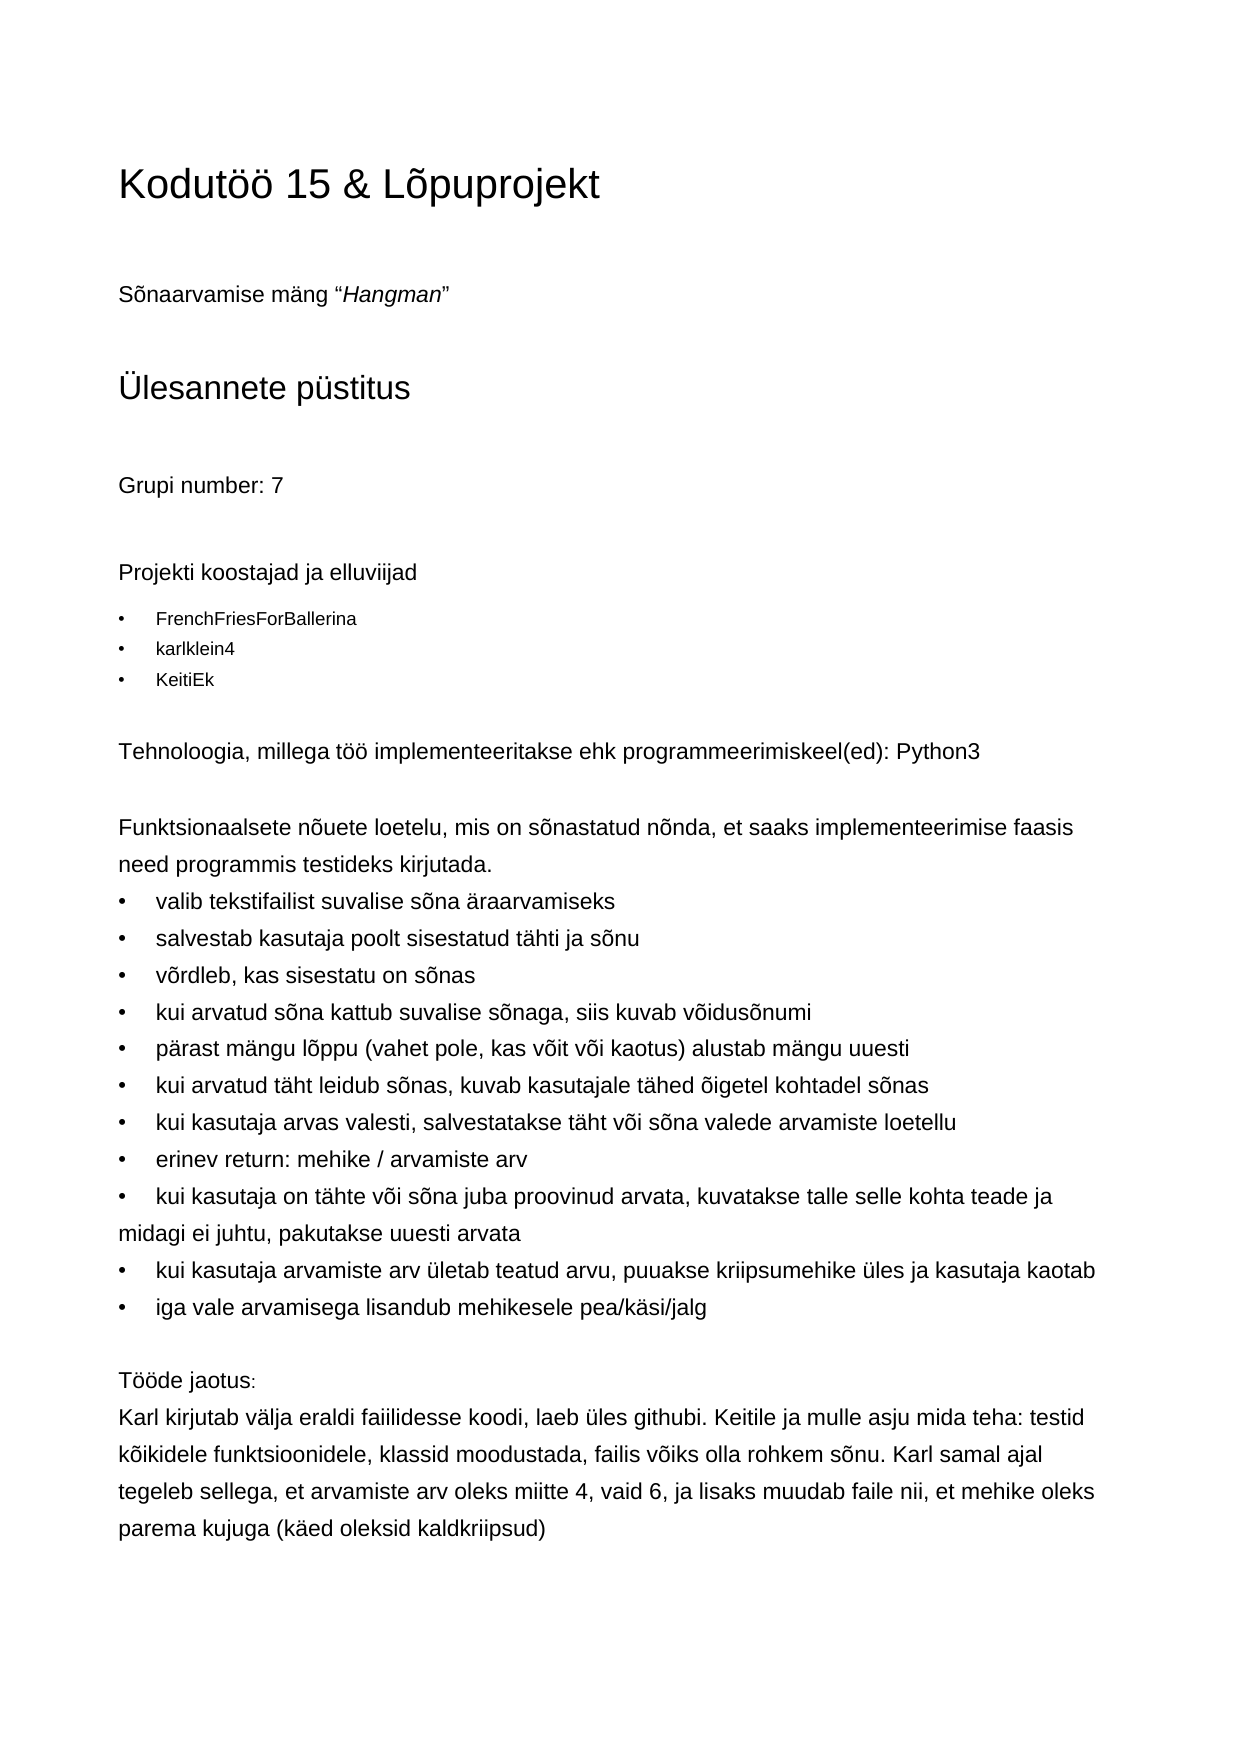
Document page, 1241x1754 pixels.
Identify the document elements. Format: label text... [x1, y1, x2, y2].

text Projekti koostajad ja elluviijad [118, 558, 1122, 585]
list kui kasutaja on tähte või sõna juba proovinud arvata, kuvatakse talle selle kohta teade ja midagi ei juhtu, pakutakse uuesti arvata [81, 1183, 1122, 1246]
list erinev return: mehike / arvamiste arv [81, 1146, 1122, 1172]
list pärast mängu lõppu (vahet pole, kas võit või kaotus) alustab mängu uuesti [81, 1035, 1122, 1062]
text Tehnoloogia, millega töö implementeeritakse ehk programmeerimiskeel(ed): Python3 [118, 738, 1122, 764]
list kui kasutaja arvamiste arv ületab teatud arvu, puuakse kriipsumehike üles ja kasutaja kaotab [81, 1257, 1122, 1283]
list kui arvatud sõna kattub suvalise sõnaga, siis kuvab võidusõnumi [81, 998, 1122, 1025]
text Kodutöö 15 & Lõpuprojekt [118, 160, 1122, 208]
list võrdleb, kas sisestatu on sõnas [81, 962, 1122, 988]
list kui kasutaja arvas valesti, salvestatakse täht või sõna valede arvamiste loetellu [81, 1109, 1122, 1135]
list FrenchFriesForBallerina [81, 608, 1122, 629]
text Sõnaarvamise mäng “Hangman” [118, 281, 1122, 307]
list valib tekstifailist suvalise sõna äraarvamiseks [81, 888, 1122, 914]
list iga vale arvamisega lisandub mehikesele pea/käsi/jalg [81, 1293, 1122, 1320]
text Funktsionaalsete nõuete loetelu, mis on sõnastatud nõnda, et saaks implementeerimise faasis need programmis testideks kirjutada. [118, 814, 1122, 877]
list KeitiEk [81, 668, 1122, 690]
text Grupi number: 7 [118, 472, 1122, 498]
list karlklein4 [81, 638, 1122, 660]
text Ülesannete püstitus [118, 368, 1122, 406]
text Tööde jaotus: [118, 1367, 1122, 1393]
list kui arvatud täht leidub sõnas, kuvab kasutajale tähed õigetel kohtadel sõnas [81, 1072, 1122, 1098]
text Karl kirjutab välja eraldi faiilidesse koodi, laeb üles githubi. Keitile ja mulle asju mida teha: testid kõikidele funktsioonidele, klassid moodustada, failis võiks olla rohkem sõnu. Karl samal ajal tegeleb sellega, et arvamiste arv oleks miitte 4, vaid 6, ja lisaks muudab faile nii, et mehike oleks parema kujuga (käed oleksid kaldkriipsud) [118, 1404, 1122, 1541]
list salvestab kasutaja poolt sisestatud tähti ja sõnu [81, 925, 1122, 951]
